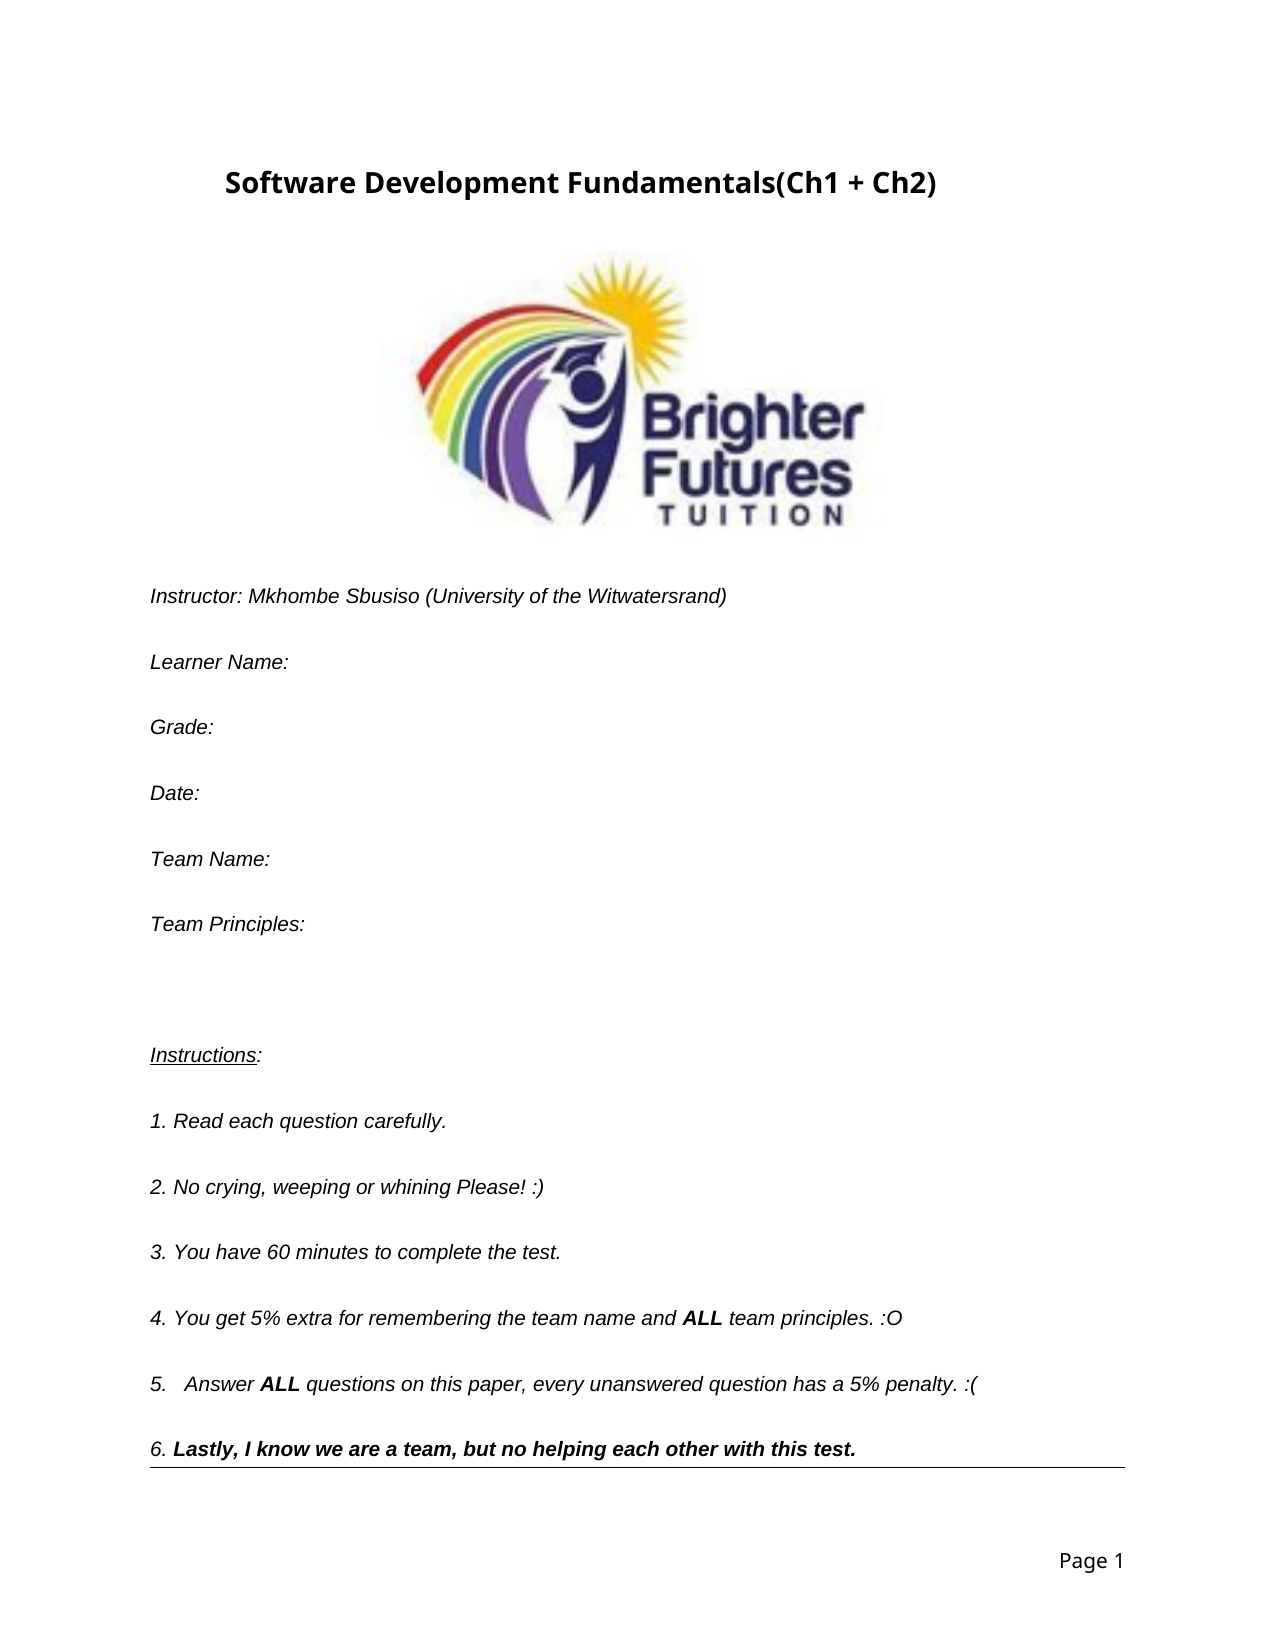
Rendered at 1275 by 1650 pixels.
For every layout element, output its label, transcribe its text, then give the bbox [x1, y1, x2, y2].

text Learner Name: [150, 649, 1125, 673]
text 1. Read each question carefully. [150, 1109, 1125, 1133]
text Instructor: Mkhombe Sbusiso (University of the Witwatersrand) [150, 584, 1125, 608]
text 5. Answer ALL questions on this paper, every unanswered question has a 5% penalty. :( [150, 1371, 1125, 1395]
picture [380, 251, 896, 541]
text 4. You get 5% extra for remembering the team name and ALL team principles. :O [150, 1306, 1125, 1330]
text Team Name: [150, 846, 1125, 870]
text Instructions: [150, 1043, 1125, 1067]
text 6. Lastly, I know we are a team, but no helping each other with this test. [150, 1437, 1125, 1467]
text Team Principles: [150, 912, 1125, 936]
text Date: [150, 781, 1125, 805]
text Grade: [150, 715, 1125, 739]
text 2. No crying, weeping or whining Please! :) [150, 1174, 1125, 1198]
text 3. You have 60 minutes to complete the test. [150, 1240, 1125, 1264]
subtitle Software Development Fundamentals(Ch1 + Ch2) [150, 162, 1125, 202]
